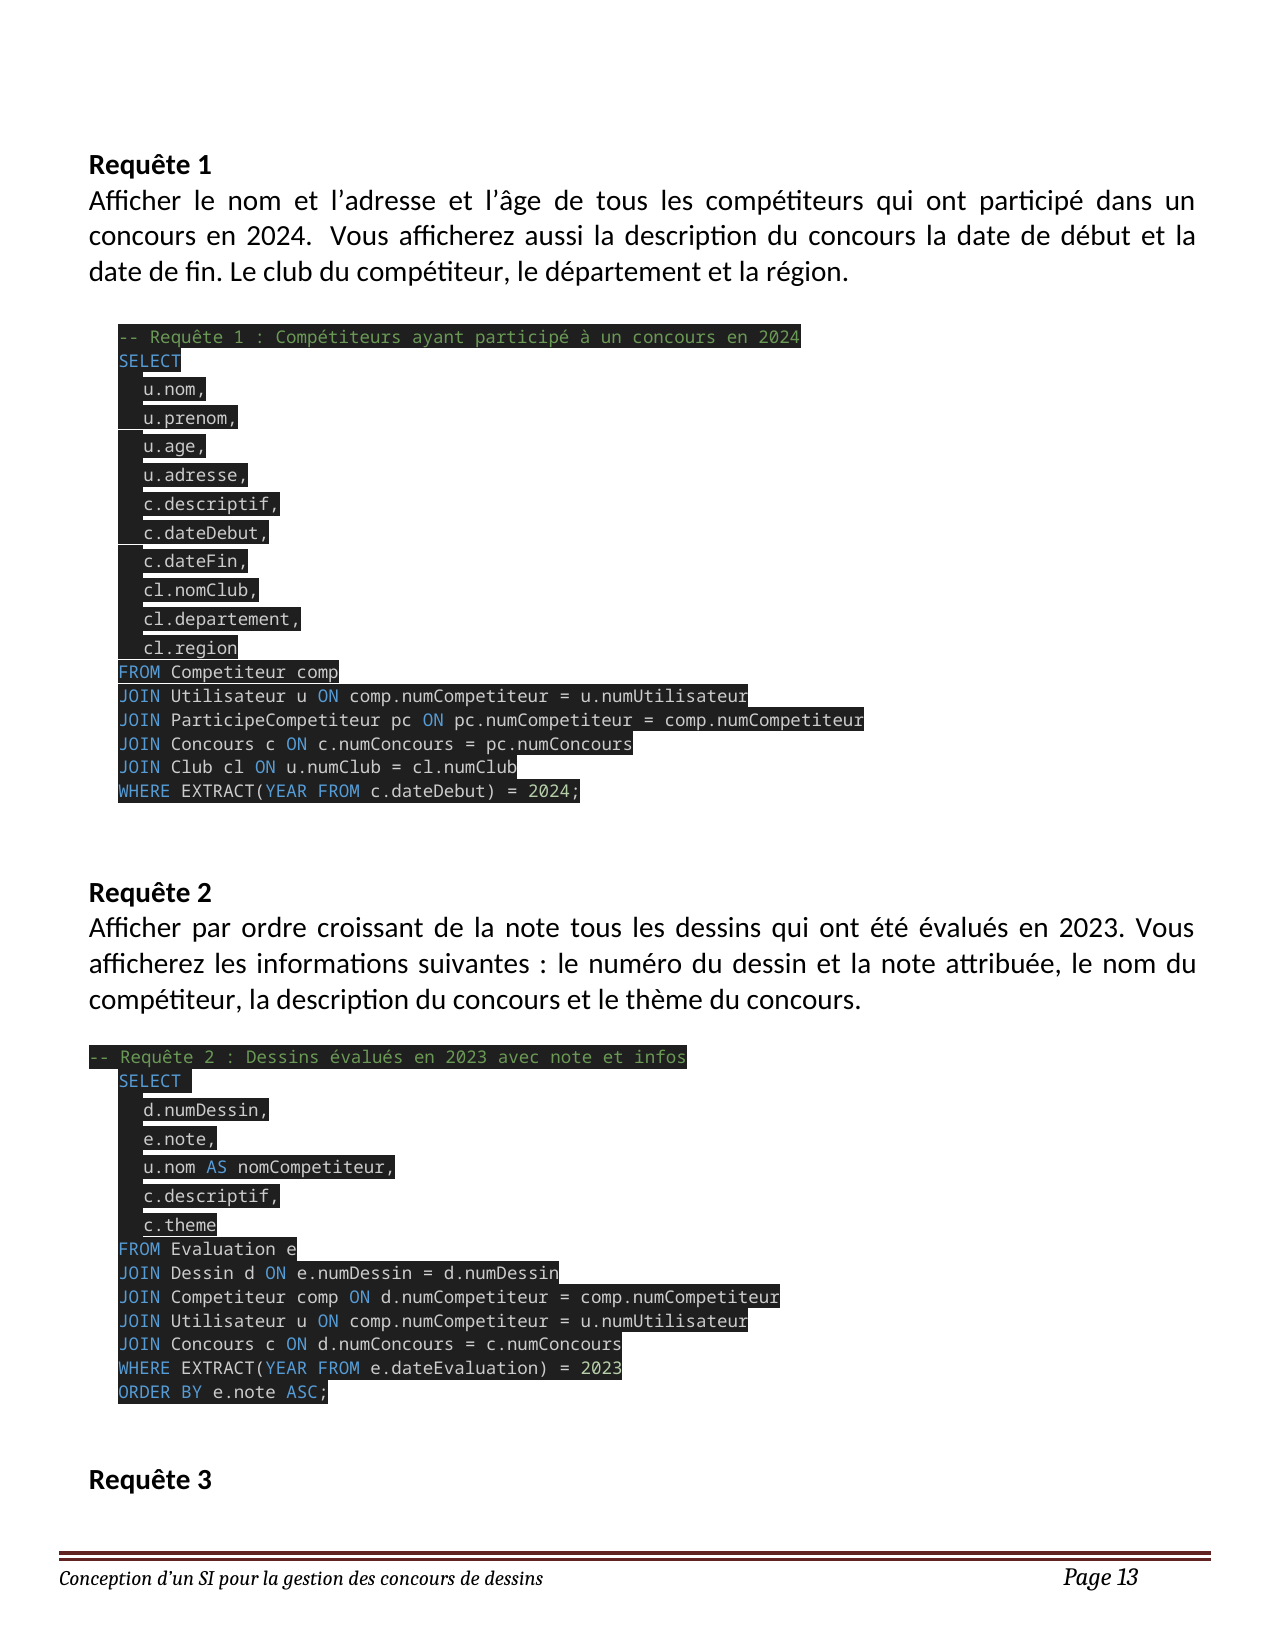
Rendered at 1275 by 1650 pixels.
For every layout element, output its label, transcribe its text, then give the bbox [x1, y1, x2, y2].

text c.theme [118, 1208, 1122, 1237]
text WHERE EXTRACT(YEAR FROM e.dateEvaluation) = 2023 [118, 1356, 1122, 1380]
text c.descriptif, [118, 487, 1122, 516]
text c.dateDebut, [118, 516, 1122, 544]
text JOIN Competiteur comp ON d.numCompetiteur = comp.numCompetiteur [118, 1284, 1122, 1308]
text WHERE EXTRACT(YEAR FROM c.dateDebut) = 2024; [118, 779, 1122, 803]
text Requête 3 [88, 1461, 1197, 1497]
text cl.nomClub, [118, 573, 1122, 602]
text c.dateFin, [118, 544, 1122, 573]
text Requête 2 [88, 874, 1197, 909]
text u.nom AS nomCompetiteur, [118, 1150, 1122, 1179]
text e.note, [118, 1122, 1122, 1150]
text u.nom, [118, 372, 1122, 401]
text cl.departement, [118, 602, 1122, 631]
text c.descriptif, [118, 1179, 1122, 1208]
text JOIN Dessin d ON e.numDessin = d.numDessin [118, 1261, 1122, 1284]
text -- Requête 2 : Dessins évalués en 2023 avec note et infos [88, 1045, 1197, 1069]
text cl.region [118, 631, 1122, 659]
text JOIN Concours c ON c.numConcours = pc.numConcours [118, 731, 1122, 755]
text JOIN Concours c ON d.numConcours = c.numConcours [118, 1332, 1122, 1356]
text JOIN ParticipeCompetiteur pc ON pc.numCompetiteur = comp.numCompetiteur [118, 707, 1122, 731]
text u.age, [118, 429, 1122, 458]
text Requête 1 [88, 146, 1197, 182]
text FROM Competiteur comp [118, 659, 1122, 683]
text JOIN Utilisateur u ON comp.numCompetiteur = u.numUtilisateur [118, 683, 1122, 707]
text u.adresse, [118, 458, 1122, 487]
text d.numDessin, [118, 1093, 1122, 1122]
text u.prenom, [118, 401, 1122, 429]
text Afficher par ordre croissant de la note tous les dessins qui ont été évalués en 2023. Vous afficherez les informations suivantes : le numéro du dessin et la note attribuée, le nom du compétiteur, la description du concours et le thème du concours. [88, 909, 1197, 1016]
text ORDER BY e.note ASC; [118, 1380, 1122, 1404]
text JOIN Club cl ON u.numClub = cl.numClub [118, 755, 1122, 779]
text SELECT [118, 348, 1122, 372]
text JOIN Utilisateur u ON comp.numCompetiteur = u.numUtilisateur [118, 1308, 1122, 1332]
text -- Requête 1 : Compétiteurs ayant participé à un concours en 2024 [118, 324, 1197, 348]
text FROM Evaluation e [118, 1237, 1122, 1261]
text SELECT [118, 1069, 1122, 1093]
text Afficher le nom et l’adresse et l’âge de tous les compétiteurs qui ont participé dans un concours en 2024. Vous afficherez aussi la description du concours la date de début et la date de fin. Le club du compétiteur, le département et la région. [88, 182, 1197, 289]
